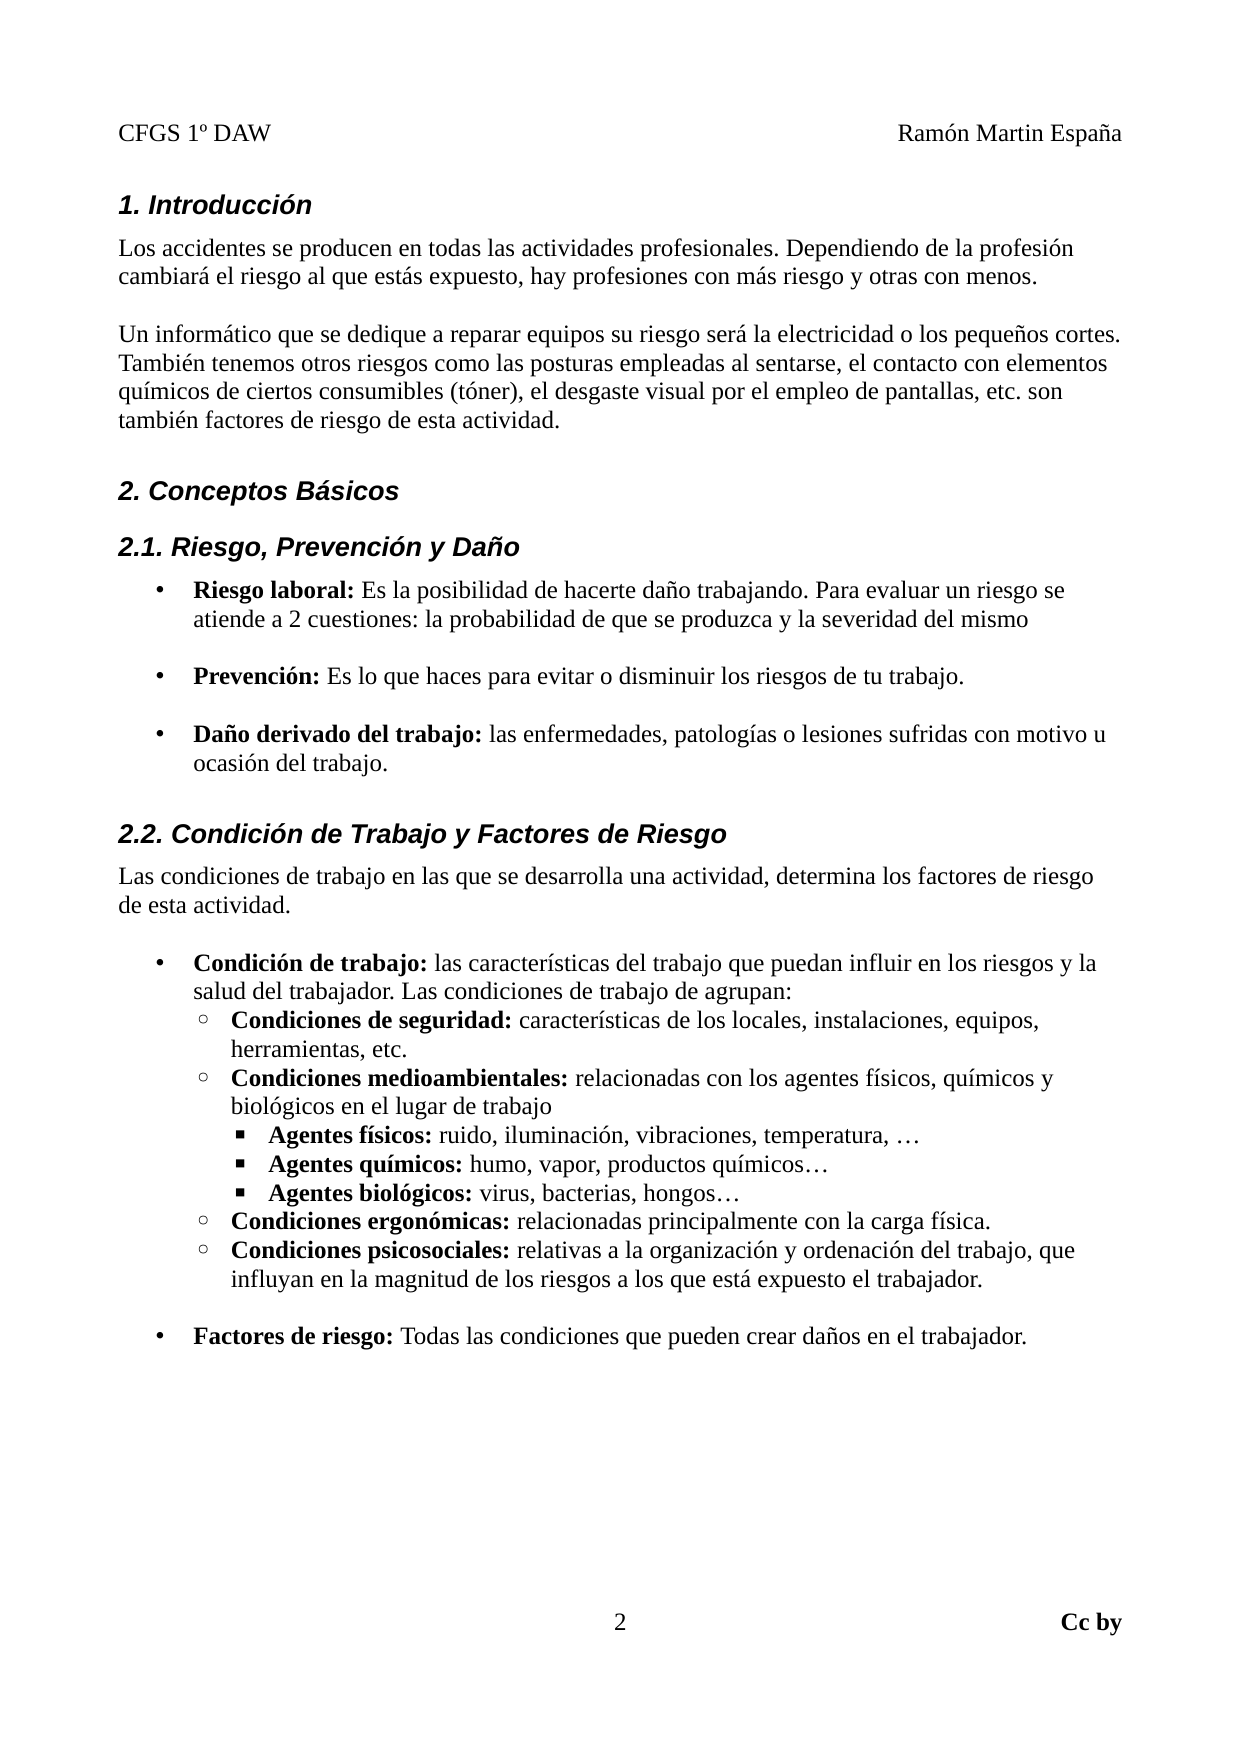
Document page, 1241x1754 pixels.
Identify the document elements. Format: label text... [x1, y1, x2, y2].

subtitle 2.1. Riesgo, Prevención y Daño [118, 531, 1122, 563]
text Las condiciones de trabajo en las que se desarrolla una actividad, determina los factores de riesgo de esta actividad. [118, 861, 1122, 919]
subtitle 2.2. Condición de Trabajo y Factores de Riesgo [118, 818, 1122, 849]
list Condiciones ergonómicas: relacionadas principalmente con la carga física. [193, 1206, 1122, 1235]
text También tenemos otros riesgos como las posturas empleadas al sentarse, el contacto con elementos químicos de ciertos consumibles (tóner), el desgaste visual por el empleo de pantallas, etc. son también factores de riesgo de esta actividad. [118, 348, 1122, 434]
list Condiciones de seguridad: características de los locales, instalaciones, equipos, herramientas, etc. [193, 1005, 1122, 1063]
text Un informático que se dedique a reparar equipos su riesgo será la electricidad o los pequeños cortes. [118, 319, 1122, 348]
list Prevención: Es lo que haces para evitar o disminuir los riesgos de tu trabajo. [156, 661, 1122, 690]
list Daño derivado del trabajo: las enfermedades, patologías o lesiones sufridas con motivo u ocasión del trabajo. [156, 719, 1122, 776]
list Condición de trabajo: las características del trabajo que puedan influir en los riesgos y la salud del trabajador. Las condiciones de trabajo de agrupan: [156, 948, 1122, 1005]
list Condiciones medioambientales: relacionadas con los agentes físicos, químicos y biológicos en el lugar de trabajo [193, 1063, 1122, 1120]
list Condiciones psicosociales: relativas a la organización y ordenación del trabajo, que influyan en la magnitud de los riesgos a los que está expuesto el trabajador. [193, 1235, 1122, 1293]
list Agentes químicos: humo, vapor, productos químicos… [231, 1149, 1122, 1178]
text Los accidentes se producen en todas las actividades profesionales. Dependiendo de la profesión cambiará el riesgo al que estás expuesto, hay profesiones con más riesgo y otras con menos. [118, 233, 1122, 290]
subtitle 1. Introducción [118, 189, 1122, 220]
list Factores de riesgo: Todas las condiciones que pueden crear daños en el trabajador. [156, 1321, 1122, 1350]
list Agentes físicos: ruido, iluminación, vibraciones, temperatura, … [231, 1120, 1122, 1149]
list Agentes biológicos: virus, bacterias, hongos… [231, 1178, 1122, 1206]
list Riesgo laboral: Es la posibilidad de hacerte daño trabajando. Para evaluar un riesgo se atiende a 2 cuestiones: la probabilidad de que se produzca y la severidad del mismo [156, 575, 1122, 633]
subtitle 2. Conceptos Básicos [118, 475, 1122, 506]
